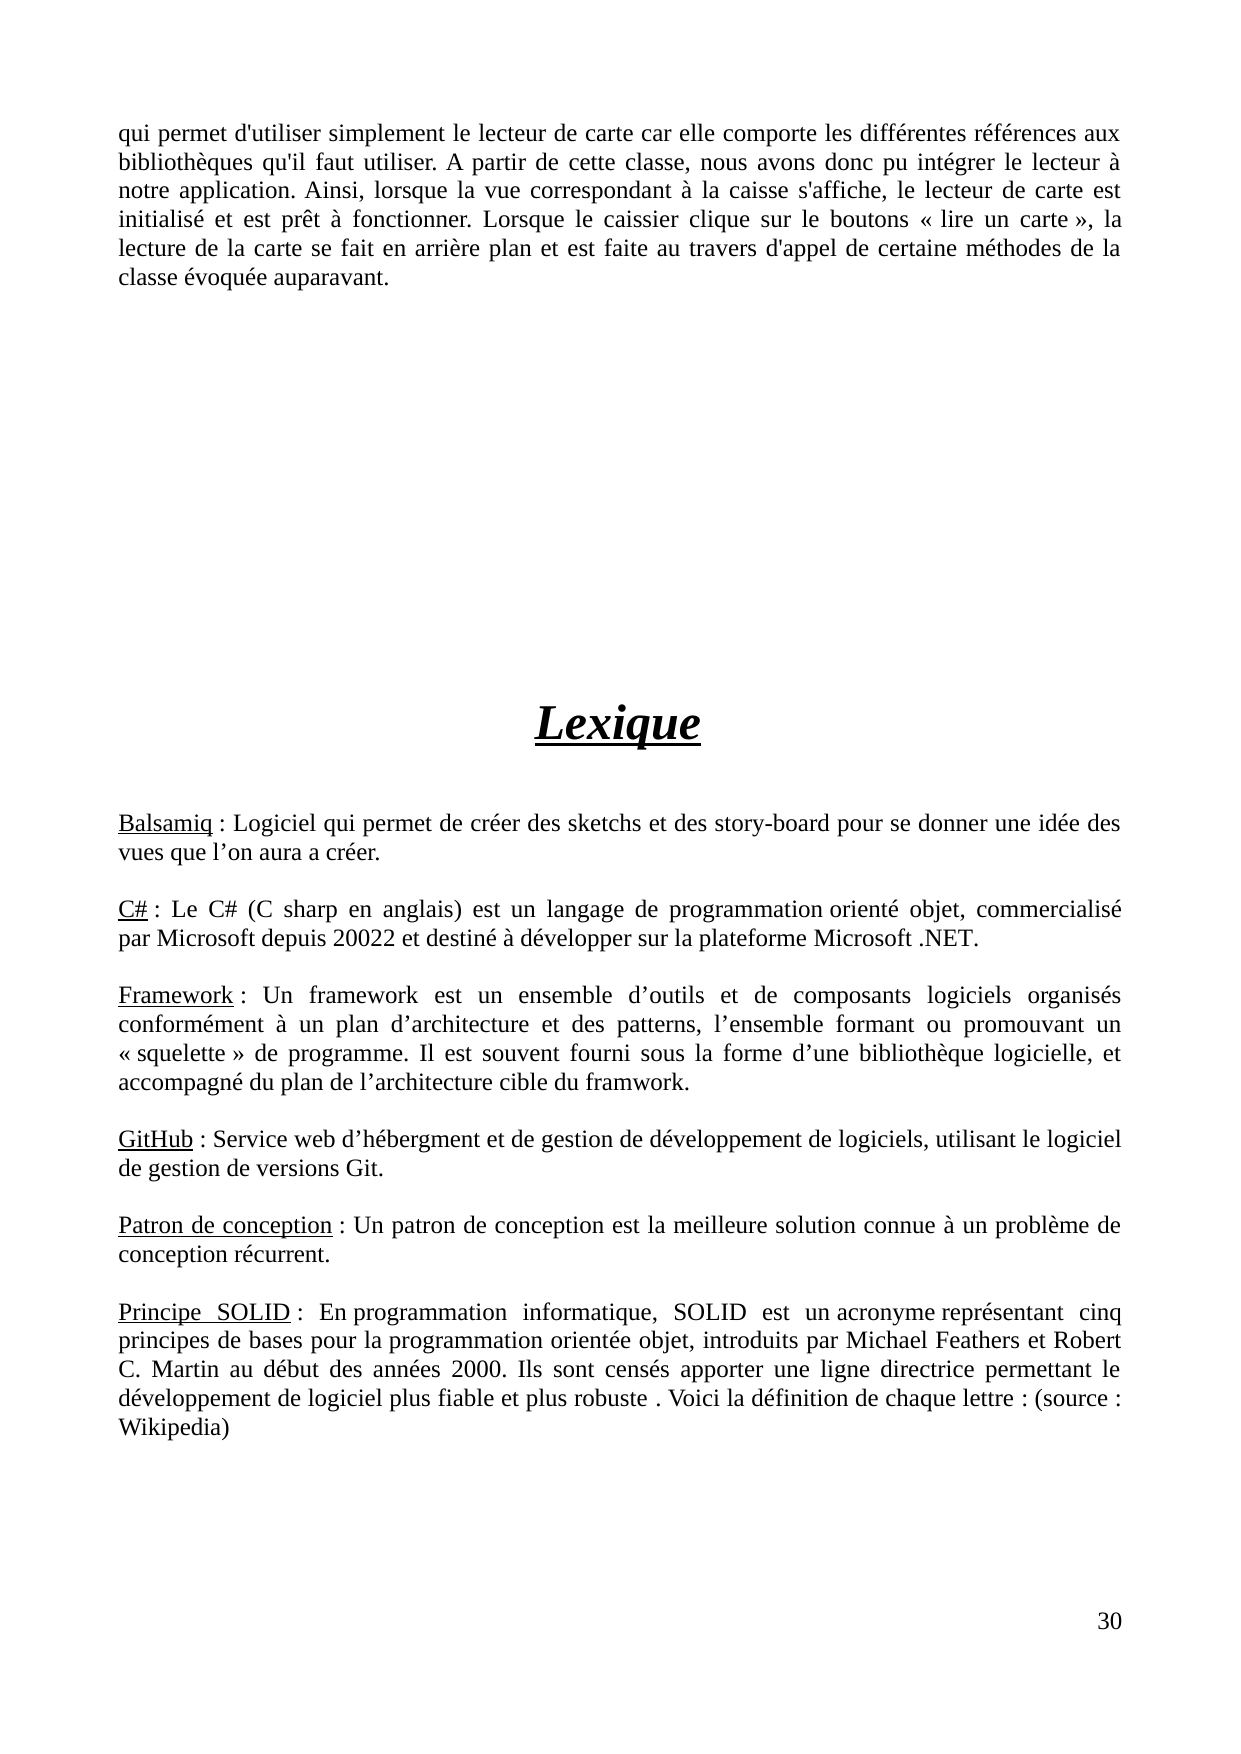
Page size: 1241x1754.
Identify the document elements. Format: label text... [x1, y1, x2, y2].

text Framework : Un framework est un ensemble d’outils et de composants logiciels organisés conformément à un plan d’architecture et des patterns, l’ensemble formant ou promouvant un « squelette » de programme. Il est souvent fourni sous la forme d’une bibliothèque logicielle, et accompagné du plan de l’architecture cible du framwork. [118, 981, 1122, 1096]
text Patron de conception : Un patron de conception est la meilleure solution connue à un problème de conception récurrent. [118, 1211, 1122, 1268]
text Principe SOLID : En programmation informatique, SOLID est un acronyme représentant cinq principes de bases pour la programmation orientée objet, introduits par Michael Feathers et Robert C. Martin au début des années 2000. Ils sont censés apporter une ligne directrice permettant le développement de logiciel plus fiable et plus robuste . Voici la définition de chaque lettre : (source : Wikipedia) [118, 1297, 1122, 1441]
text C# : Le C# (C sharp en anglais) est un langage de programmation orienté objet, commercialisé par Microsoft depuis 20022 et destiné à développer sur la plateforme Microsoft .NET. [118, 894, 1122, 952]
text Lexique [118, 693, 1122, 751]
text Balsamiq : Logiciel qui permet de créer des sketchs et des story-board pour se donner une idée des vues que l’on aura a créer. [118, 808, 1122, 866]
text GitHub : Service web d’hébergment et de gestion de développement de logiciels, utilisant le logiciel de gestion de versions Git. [118, 1124, 1122, 1182]
text qui permet d'utiliser simplement le lecteur de carte car elle comporte les différentes références aux bibliothèques qu'il faut utiliser. A partir de cette classe, nous avons donc pu intégrer le lecteur à notre application. Ainsi, lorsque la vue correspondant à la caisse s'affiche, le lecteur de carte est initialisé et est prêt à fonctionner. Lorsque le caissier clique sur le boutons « lire un carte », la lecture de la carte se fait en arrière plan et est faite au travers d'appel de certaine méthodes de la classe évoquée auparavant. [118, 118, 1122, 291]
